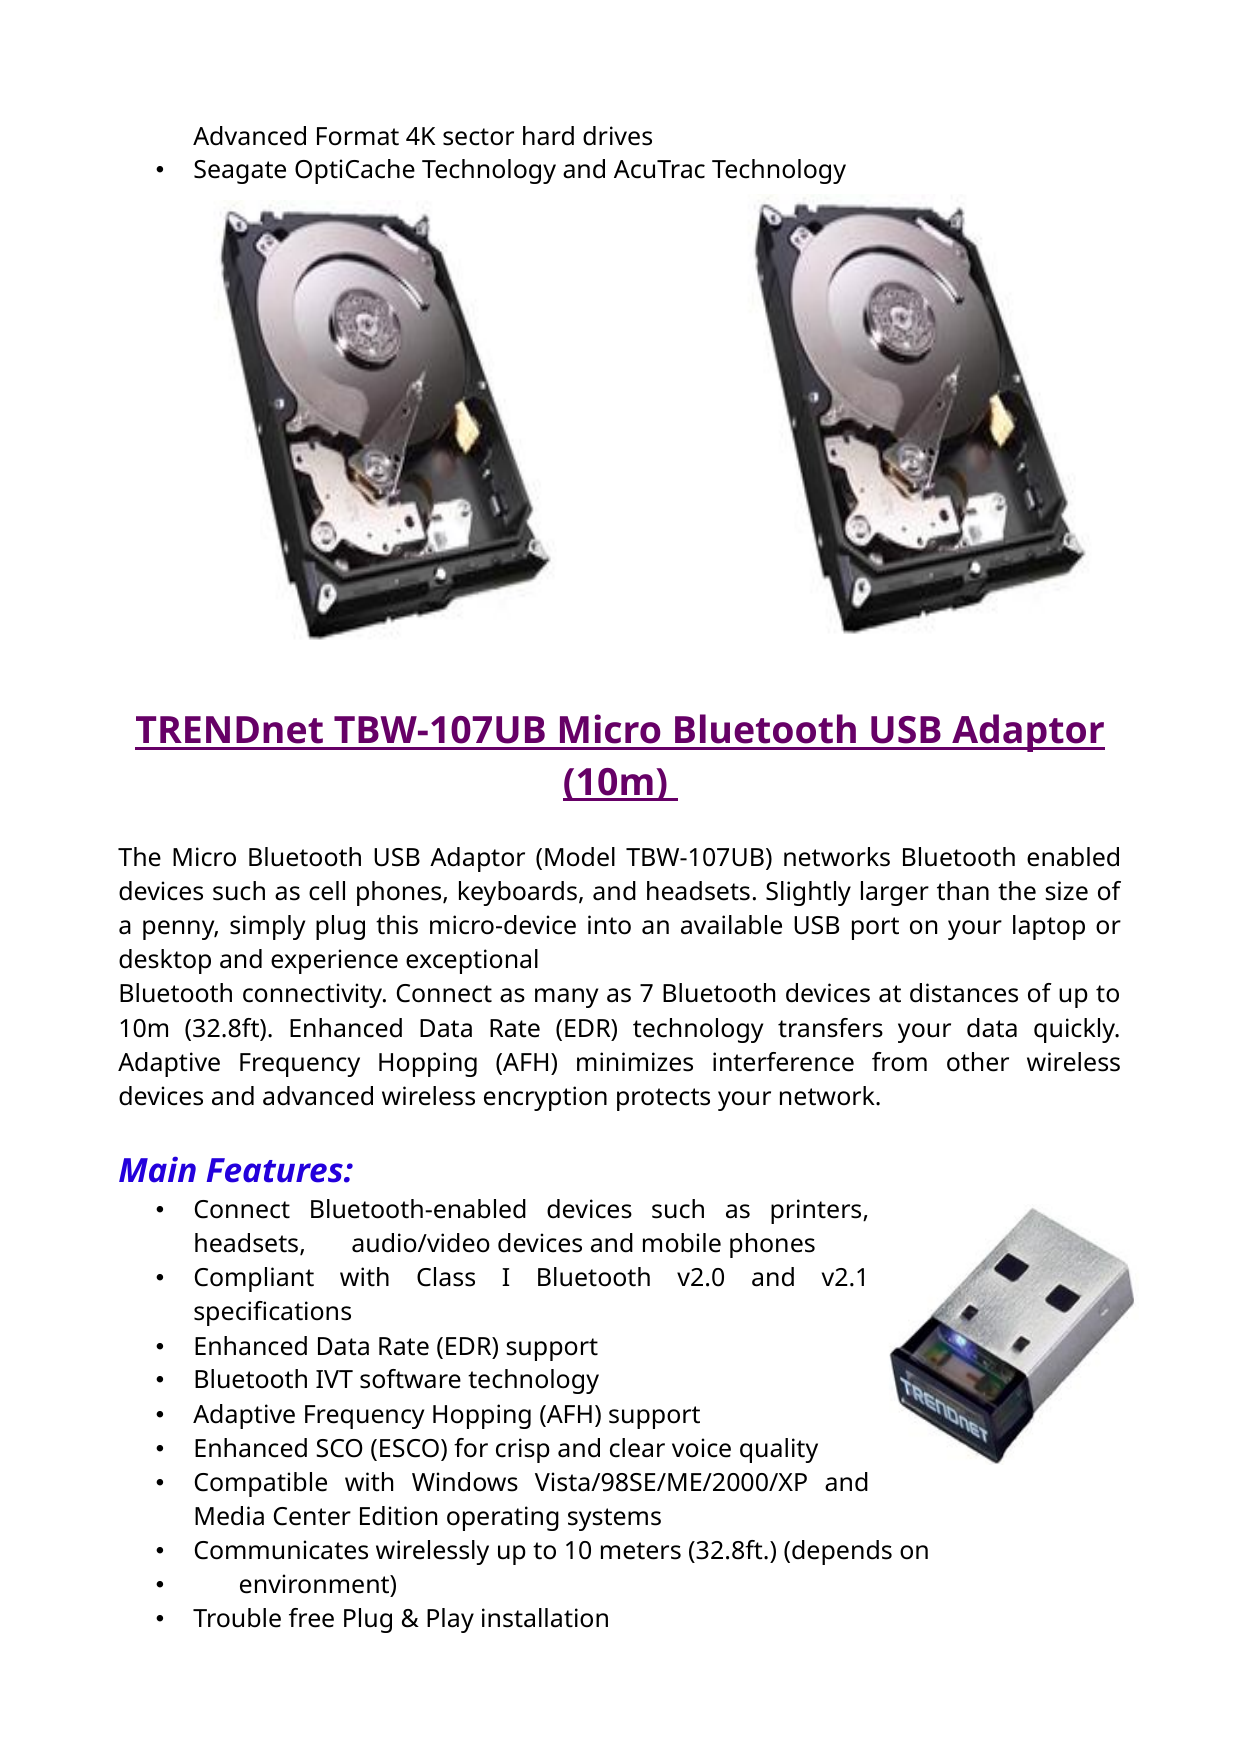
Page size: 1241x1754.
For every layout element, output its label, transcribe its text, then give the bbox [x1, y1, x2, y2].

list Bluetooth IVT software technology [156, 1362, 870, 1396]
picture [152, 200, 619, 650]
list Enhanced SCO (ESCO) for crisp and clear voice quality [156, 1430, 870, 1464]
picture [686, 194, 1153, 644]
subtitle Main Features: [118, 1146, 1122, 1192]
list Communicates wirelessly up to 10 meters (32.8ft.) (depends on [156, 1532, 1122, 1567]
text Bluetooth connectivity. Connect as many as 7 Bluetooth devices at distances of up to 10m (32.8ft). Enhanced Data Rate (EDR) technology transfers your data quickly. Adaptive Frequency Hopping (AFH) minimizes interference from other wireless devices and advanced wireless encryption protects your network. [118, 976, 1122, 1112]
list Adaptive Frequency Hopping (AFH) support [156, 1396, 870, 1430]
list Compatible with Windows Vista/98SE/ME/2000/XP and Media Center Edition operating systems [156, 1464, 1122, 1532]
list Trouble free Plug & Play installation [156, 1601, 1122, 1635]
picture [870, 1204, 1158, 1465]
text The Micro Bluetooth USB Adaptor (Model TBW-107UB) networks Bluetooth enabled devices such as cell phones, keyboards, and headsets. Slightly larger than the size of a penny, simply plug this micro-device into an available USB port on your laptop or desktop and experience exceptional [118, 840, 1122, 976]
list environment) [156, 1567, 1122, 1601]
subtitle TRENDnet TBW-107UB Micro Bluetooth USB Adaptor (10m) [118, 704, 1122, 806]
list Enhanced Data Rate (EDR) support [156, 1328, 870, 1362]
list Compliant with Class I Bluetooth v2.0 and v2.1 specifications [156, 1260, 870, 1328]
list Advanced Format 4K sector hard drives [156, 118, 1122, 152]
list Connect Bluetooth-enabled devices such as printers, headsets, audio/video devices and mobile phones [156, 1192, 1122, 1260]
list Seagate OptiCache Technology and AcuTrac Technology [156, 152, 1122, 186]
